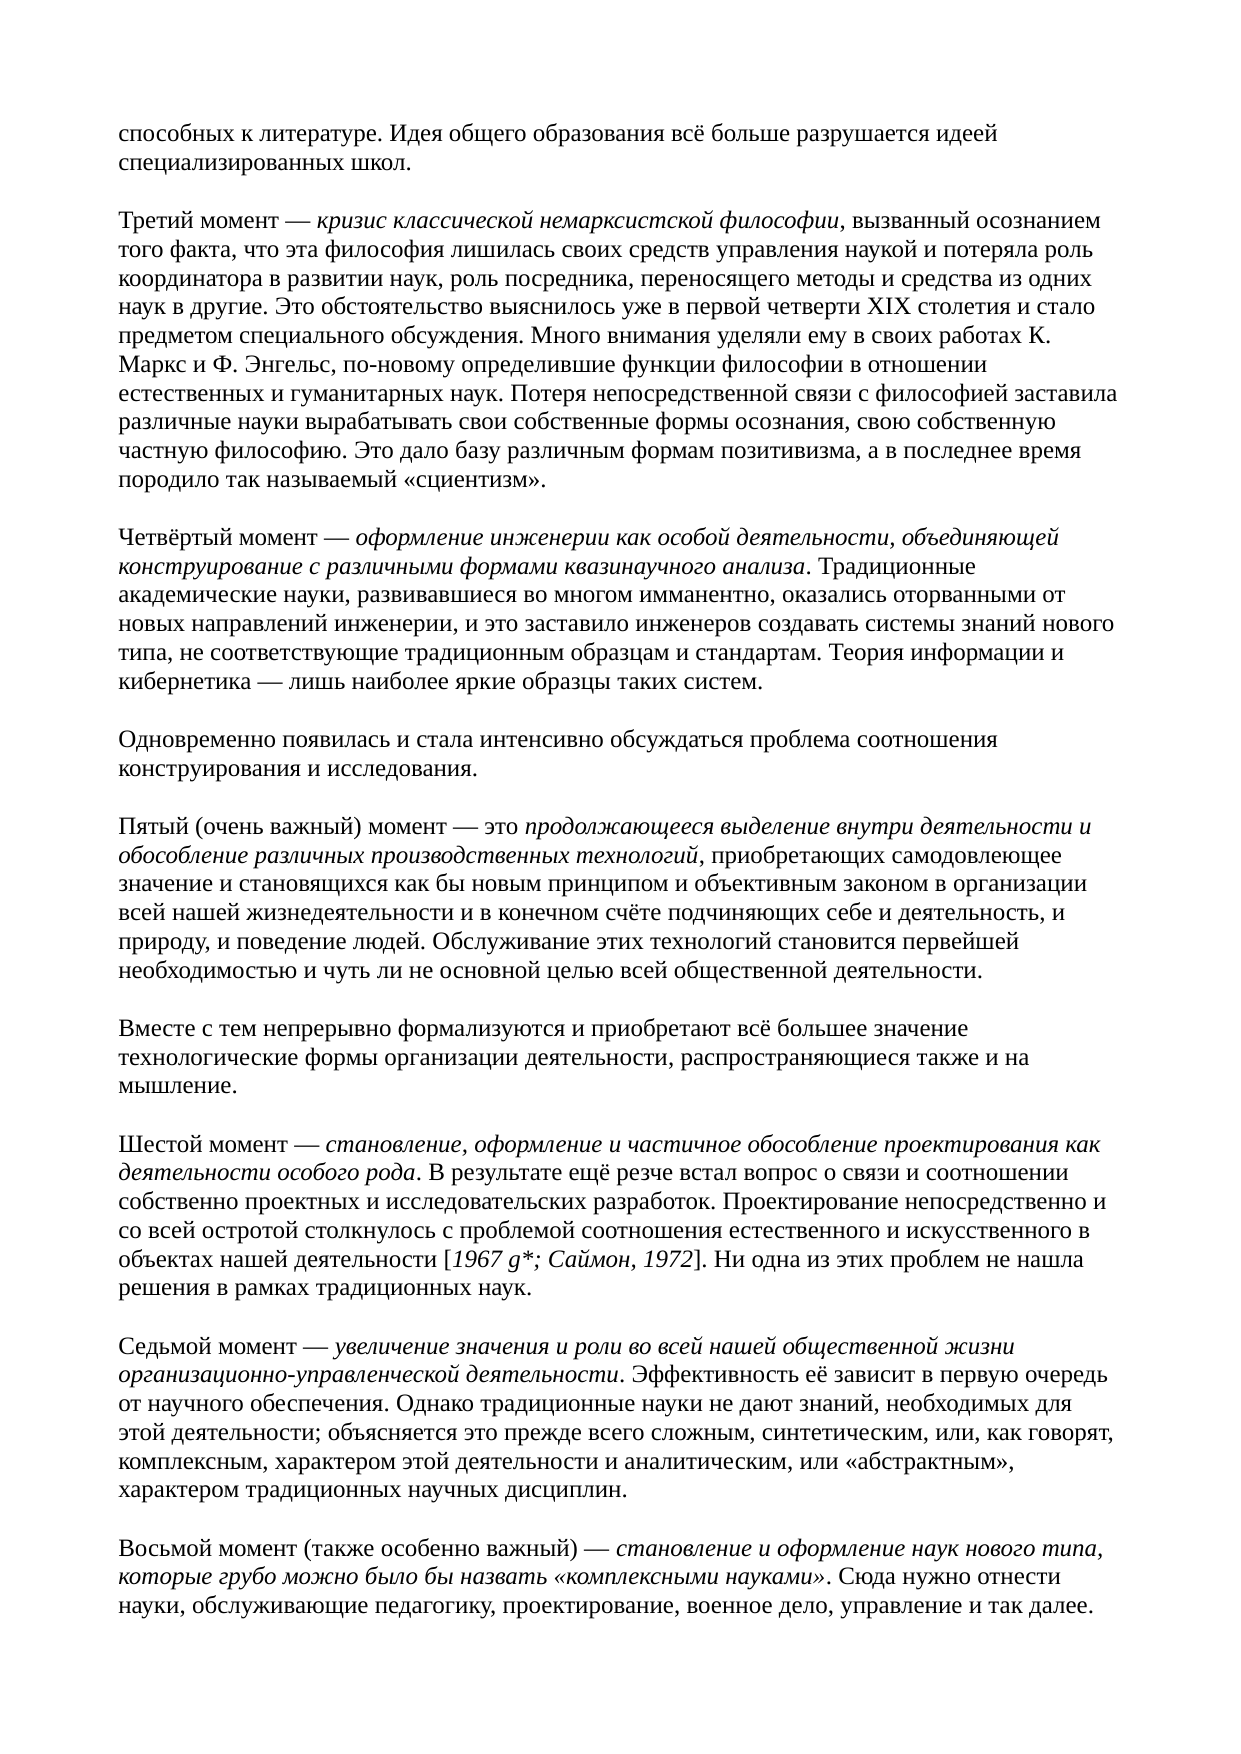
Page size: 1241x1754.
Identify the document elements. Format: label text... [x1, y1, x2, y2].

text Одновременно появилась и стала интенсивно обсуждаться проблема соотношения конструирования и исследования. [118, 724, 1122, 782]
text Пятый (очень важный) момент — это продолжающееся выделение внутри деятельности и обособление различных производственных технологий, приобретающих самодовлеющее значение и становящихся как бы новым принципом и объективным законом в организации всей нашей жизнедеятельности и в конечном счёте подчиняющих себе и деятельность, и природу, и поведение людей. Обслуживание этих технологий становится первейшей необходимостью и чуть ли не основной целью всей общественной деятельности. [118, 811, 1122, 983]
text Седьмой момент — увеличение значения и роли во всей нашей общественной жизни организационно-управленческой деятельности. Эффективность её зависит в первую очередь от научного обеспечения. Однако традиционные науки не дают знаний, необходимых для этой деятельности; объясняется это прежде всего сложным, синтетическим, или, как говорят, комплексным, характером этой деятельности и аналитическим, или «абстрактным», характером традиционных научных дисциплин. [118, 1331, 1122, 1503]
text Восьмой момент (также особенно важный) — становление и оформление наук нового типа, которые грубо можно было бы назвать «комплексными науками». Сюда нужно отнести науки, обслуживающие педагогику, проектирование, военное дело, управление и так далее. [118, 1533, 1122, 1619]
text Вместе с тем непрерывно формализуются и приобретают всё большее значение технологические формы организации деятельности, распространяющиеся также и на мышление. [118, 1013, 1122, 1099]
text Шестой момент — становление, оформление и частичное обособление проектирования как деятельности особого рода. В результате ещё резче встал вопрос о связи и соотношении собственно проектных и исследовательских разработок. Проектирование непосредственно и со всей остротой столкнулось с проблемой соотношения естественного и искусственного в объектах нашей деятельности [1967 g*; Саймон, 1972]. Ни одна из этих проблем не нашла решения в рамках традиционных наук. [118, 1129, 1122, 1301]
text Четвёртый момент — оформление инженерии как особой деятельности, объединяющей конструирование с различными формами квазинаучного анализа. Традиционные академические науки, развивавшиеся во многом имманентно, оказались оторванными от новых направлений инженерии, и это заставило инженеров создавать системы знаний нового типа, не соответствующие традиционным образцам и стандартам. Теория информации и кибернетика — лишь наиболее яркие образцы таких систем. [118, 522, 1122, 694]
text способных к литературе. Идея общего образования всё больше разрушается идеей специализированных школ. [118, 118, 1122, 176]
text Третий момент — кризис классической немарксистской философии, вызванный осознанием того факта, что эта философия лишилась своих средств управления наукой и потеряла роль координатора в развитии наук, роль посредника, переносящего методы и средства из одних наук в другие. Это обстоятельство выяснилось уже в первой четверти XIX столетия и стало предметом специального обсуждения. Много внимания уделяли ему в своих работах К. Маркс и Ф. Энгельс, по-новому определившие функции философии в отношении естественных и гуманитарных наук. Потеря непосредственной связи с философией заставила различные науки вырабатывать свои собственные формы осознания, свою собственную частную философию. Это дало базу различным формам позитивизма, а в последнее время породило так называемый «сциентизм». [118, 205, 1122, 493]
